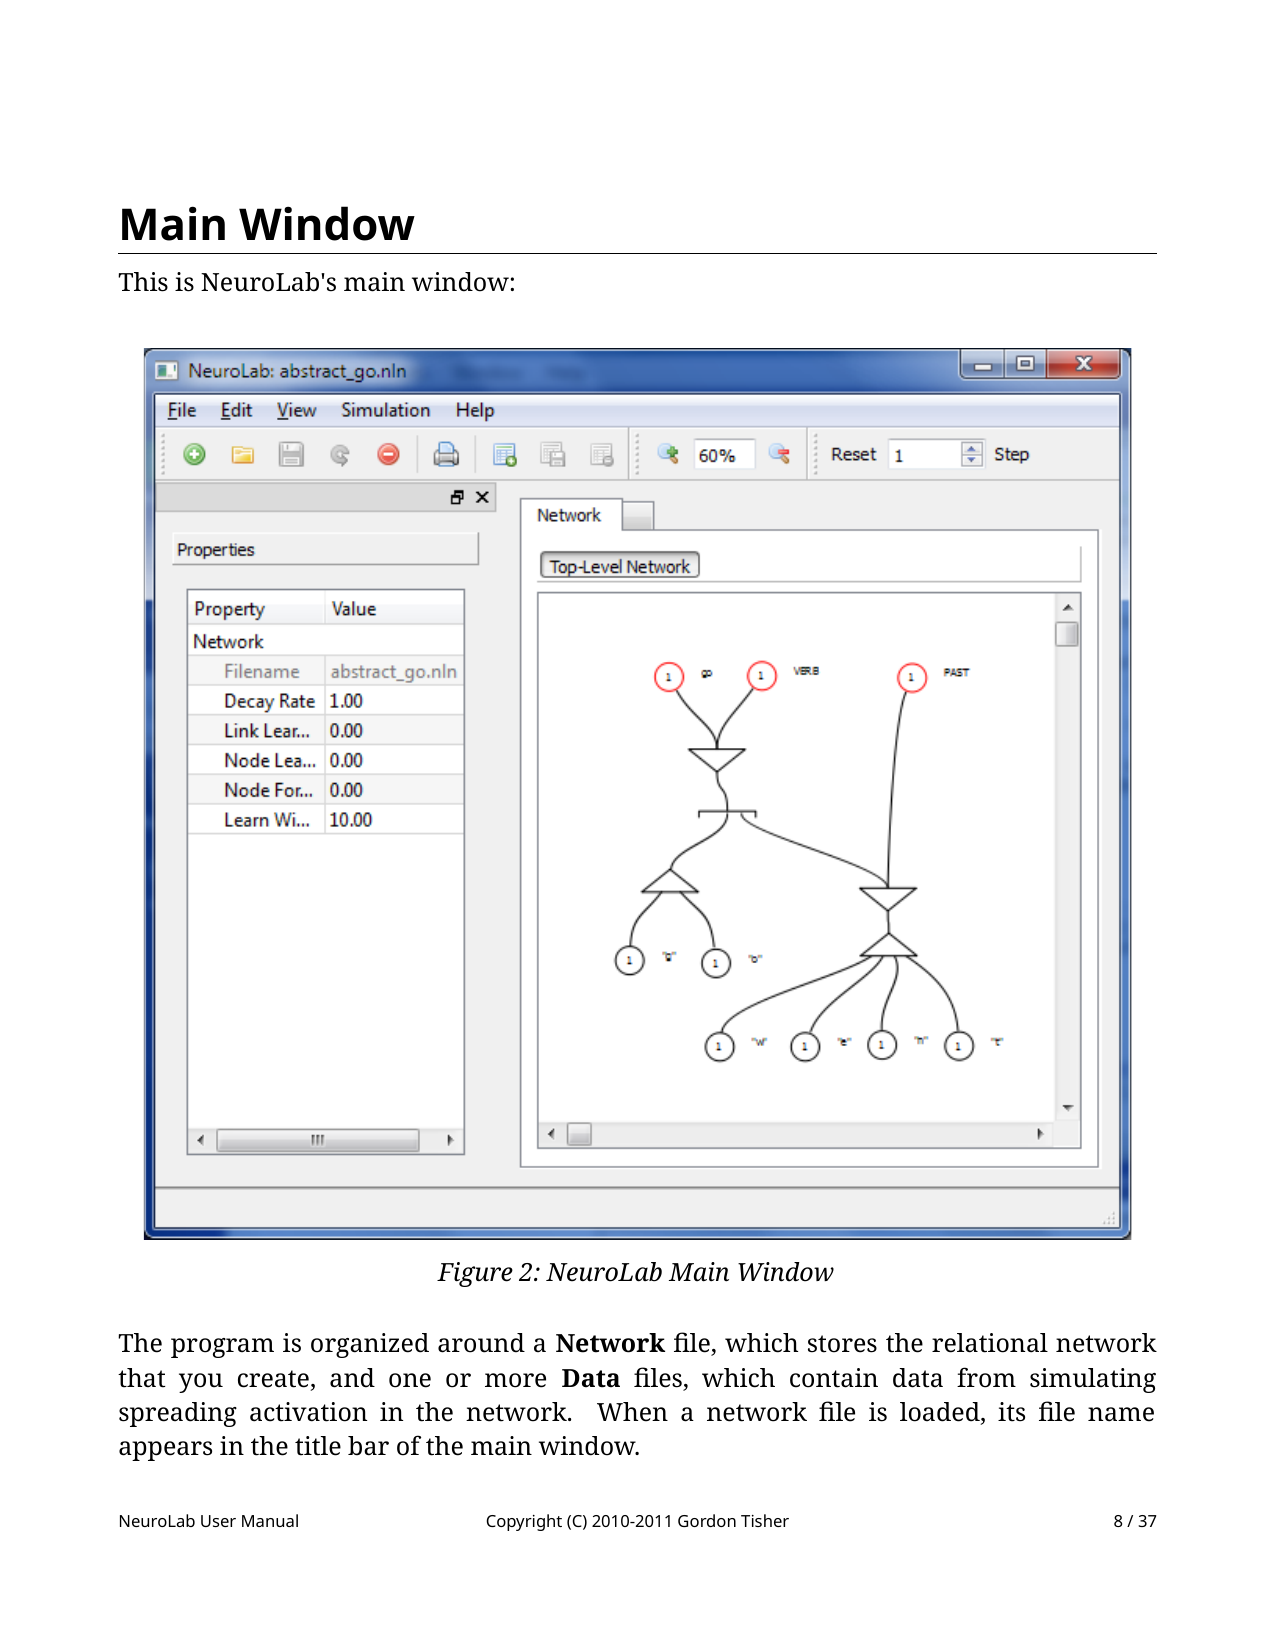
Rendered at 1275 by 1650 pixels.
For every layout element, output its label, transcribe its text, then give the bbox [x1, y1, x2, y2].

text Figure 2: NeuroLab Main Window [118, 349, 1157, 1289]
text The program is organized around a Network file, which stores the relational network that you create, and one or more Data files, which contain data from simulating spreading activation in the network. When a network file is loaded, its file name appears in the title bar of the main window. [118, 1326, 1157, 1462]
picture [143, 348, 1132, 1240]
text This is NeuroLab's main window: [118, 265, 1157, 299]
subtitle Main Window [118, 193, 1157, 253]
